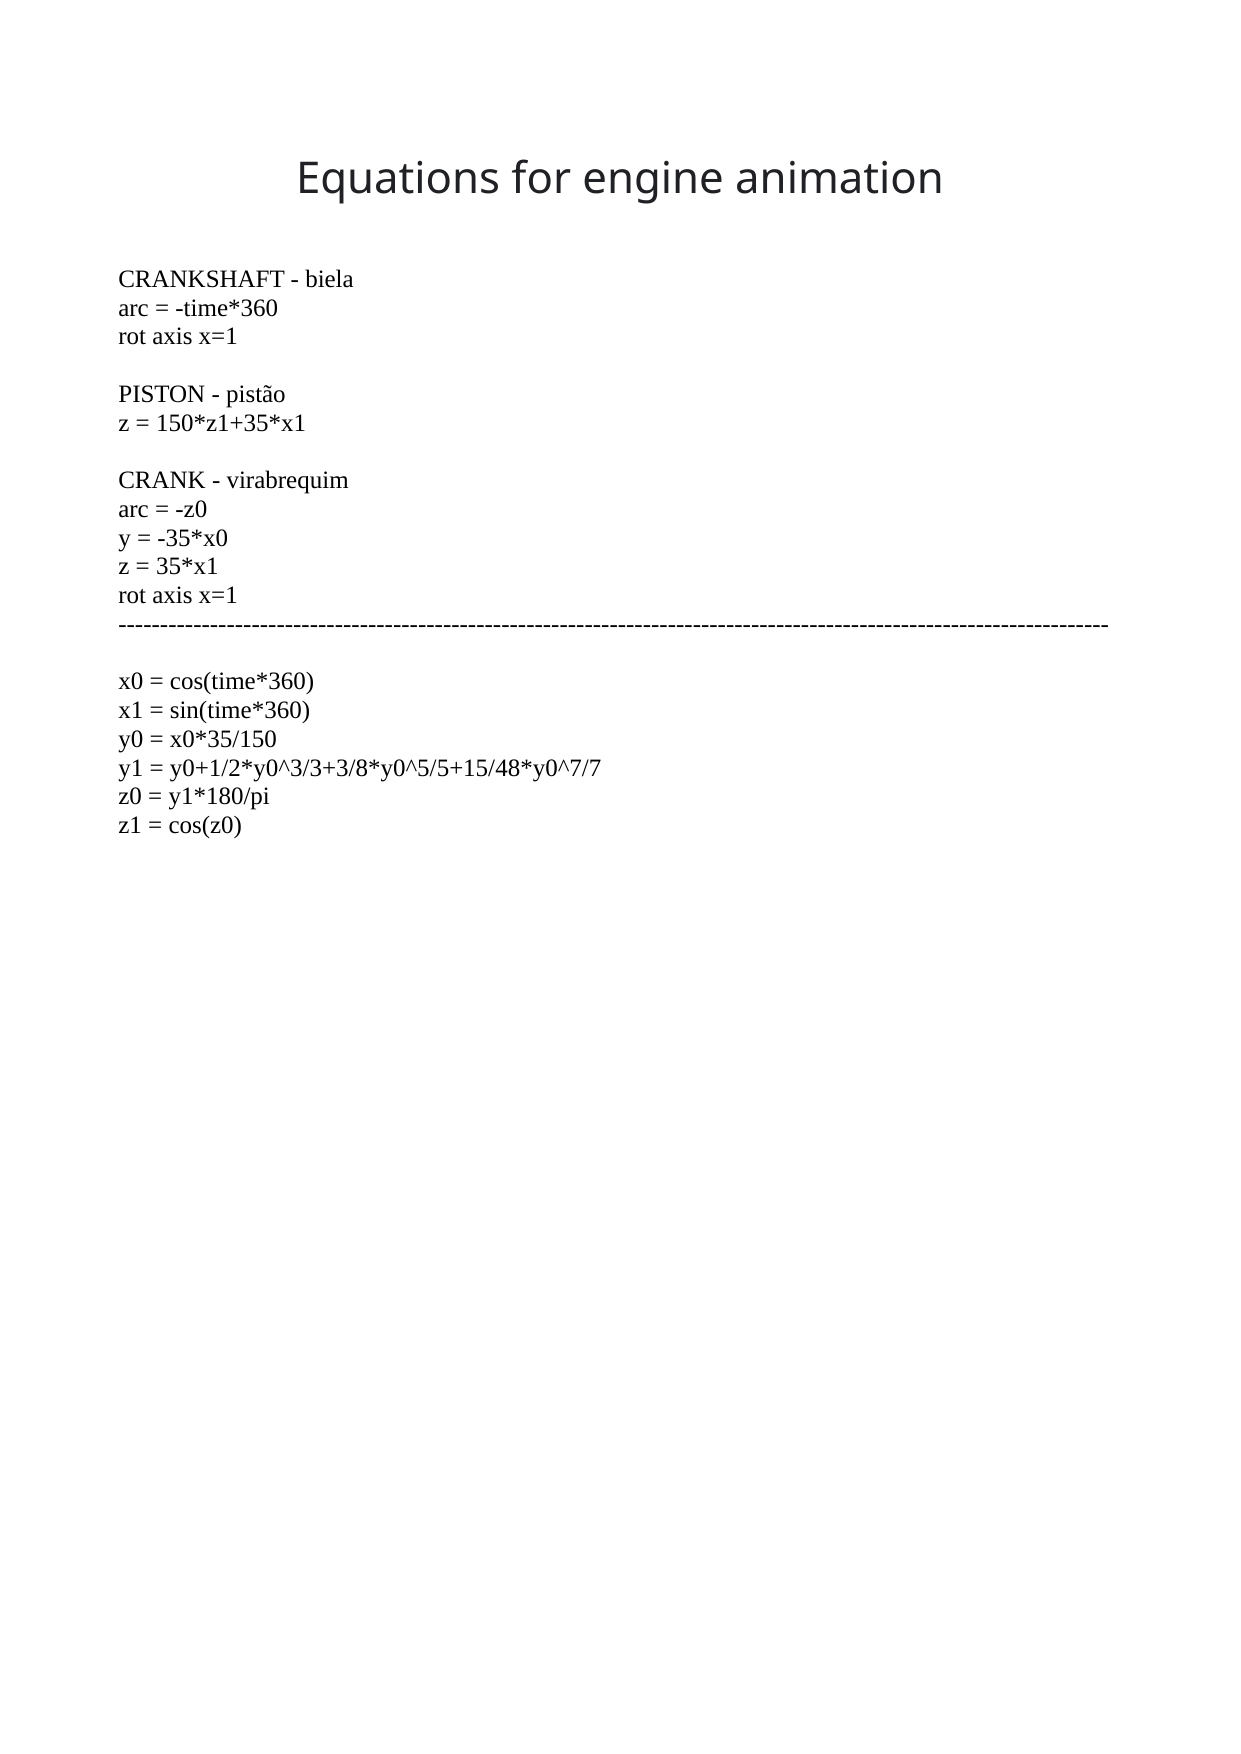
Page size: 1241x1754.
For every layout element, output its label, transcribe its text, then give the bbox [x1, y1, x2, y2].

text y0 = x0*35/150 [118, 724, 1122, 753]
text z = 150*z1+35*x1 [118, 408, 1122, 436]
text z0 = y1*180/pi [118, 781, 1122, 810]
text z = 35*x1 [118, 551, 1122, 580]
text arc = -z0 [118, 494, 1122, 523]
text z1 = cos(z0) [118, 810, 1122, 839]
text rot axis x=1 [118, 321, 1122, 350]
text CRANK - virabrequim [118, 465, 1122, 494]
text y = -35*x0 [118, 523, 1122, 551]
text arc = -time*360 [118, 293, 1122, 321]
text y1 = y0+1/2*y0^3/3+3/8*y0^5/5+15/48*y0^7/7 [118, 753, 1122, 781]
text PISTON - pistão [118, 379, 1122, 408]
text Equations for engine animation [118, 118, 1122, 206]
text CRANKSHAFT - biela [118, 264, 1122, 293]
text x0 = cos(time*360) [118, 666, 1122, 695]
text rot axis x=1 [118, 580, 1122, 609]
text ----------------------------------------------------------------------------------------------------------------------- [118, 609, 1122, 638]
text x1 = sin(time*360) [118, 695, 1122, 724]
